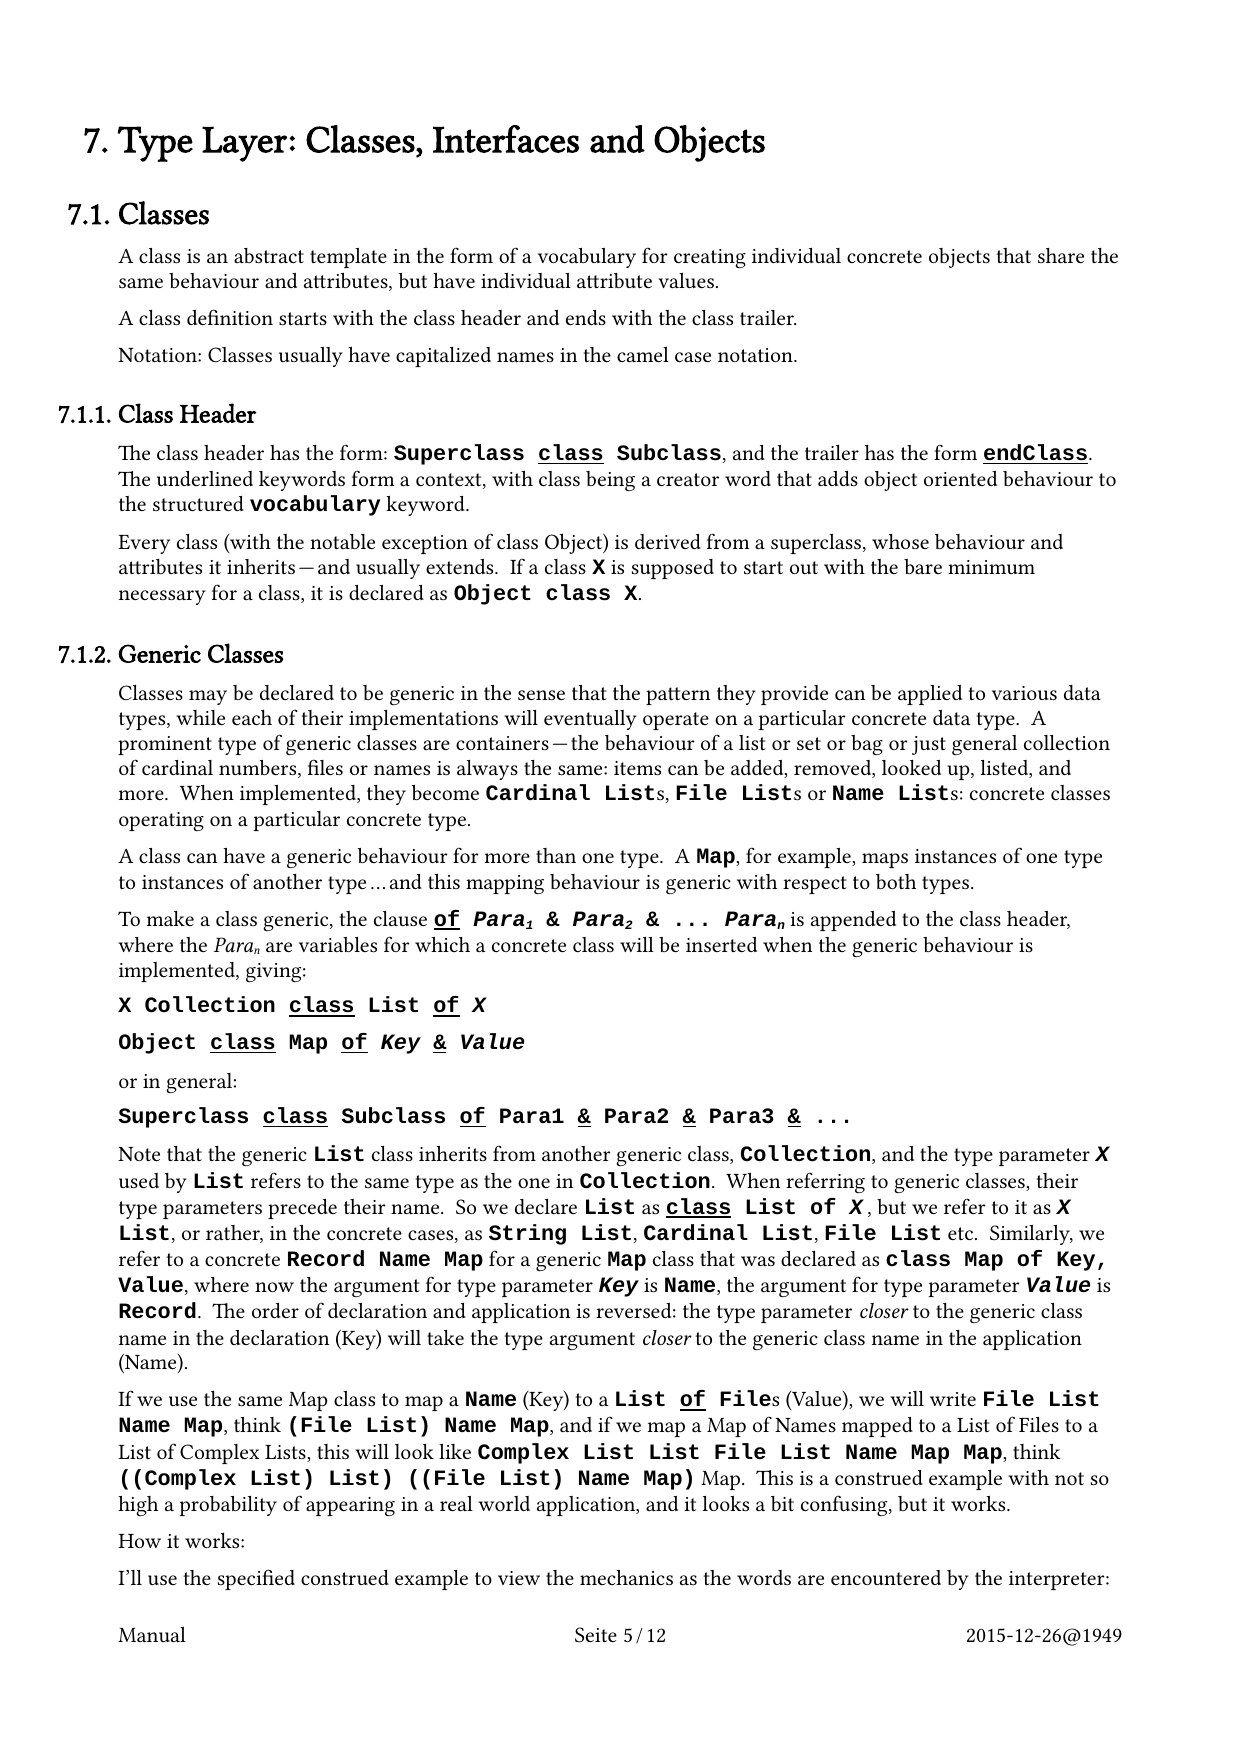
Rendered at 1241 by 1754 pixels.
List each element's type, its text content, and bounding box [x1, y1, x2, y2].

text If we use the same Map class to map a Name (Key) to a List of Files (Value), we will write File List Name Map, think (File List) Name Map, and if we map a Map of Names mapped to a List of Files to a List of Complex Lists, this will look like Complex List List File List Name Map Map, think ((Complex List) List) ((File List) Name Map) Map. This is a construed example with not so high a probability of appearing in a real world application, and it looks a bit confusing, but it works. [118, 1387, 1122, 1517]
text To make a class generic, the clause of Para1 & Para2 & ... Paran is appended to the class header, where the Paran are variables for which a concrete class will be inserted when the generic behaviour is implemented, giving: [118, 907, 1122, 983]
text Superclass class Subclass of Para1 & Para2 & Para3 & ... [118, 1105, 1122, 1130]
text A class can have a generic behaviour for more than one type. A Map, for example, maps instances of one type to instances of another type … and this mapping behaviour is generic with respect to both types. [118, 843, 1122, 894]
text The class header has the form: Superclass class Subclass, and the trailer has the form endClass. The underlined keywords form a context, with class being a creator word that adds object oriented behaviour to the structured vocabulary keyword. [118, 441, 1122, 518]
text X Collection class List of X [118, 995, 1122, 1019]
text A class definition starts with the class header and ends with the class trailer. [118, 305, 1122, 330]
subtitle Type Layer: Classes, Interfaces and Objects [118, 118, 1122, 161]
text Note that the generic List class inherits from another generic class, Collection, and the type parameter X used by List refers to the same type as the one in Collection. When referring to generic classes, their type parameters precede their name. So we declare List as class List of X , but we refer to it as X List, or rather, in the concrete cases, as String List, Cardinal List, File List etc. Similarly, we refer to a concrete Record Name Map for a generic Map class that was declared as class Map of Key, Value, where now the argument for type parameter Key is Name, the argument for type parameter Value is Record. The order of declaration and application is reversed: the type parameter closer to the generic class name in the declaration (Key) will take the type argument closer to the generic class name in the application (Name). [118, 1142, 1122, 1375]
text Every class (with the notable exception of class Object) is derived from a superclass, whose behaviour and attributes it inherits — and usually extends. If a class X is supposed to start out with the bare minimum necessary for a class, it is declared as Object class X. [118, 530, 1122, 607]
text Object class Map of Key & Value [118, 1032, 1122, 1056]
text Classes may be declared to be generic in the sense that the pattern they provide can be applied to various data types, while each of their implementations will eventually operate on a particular concrete data type. A prominent type of generic classes are containers — the behaviour of a list or set or bag or just general collection of cardinal numbers, files or names is always the same: items can be added, removed, looked up, listed, and more. When implemented, they become Cardinal Lists, File Lists or Name Lists: concrete classes operating on a particular concrete type. [118, 681, 1122, 831]
text How it works: [118, 1529, 1122, 1554]
text or in general: [118, 1068, 1122, 1093]
subtitle Generic Classes [118, 639, 1122, 669]
text A class is an abstract template in the form of a vocabulary for creating individual concrete objects that share the same behaviour and attributes, but have individual attribute values. [118, 243, 1122, 293]
subtitle Class Header [118, 399, 1122, 429]
text I’ll use the specified construed example to view the mechanics as the words are encountered by the interpreter: [118, 1566, 1122, 1591]
text Notation: Classes usually have capitalized names in the camel case notation. [118, 342, 1122, 367]
subtitle Classes [118, 196, 1122, 231]
